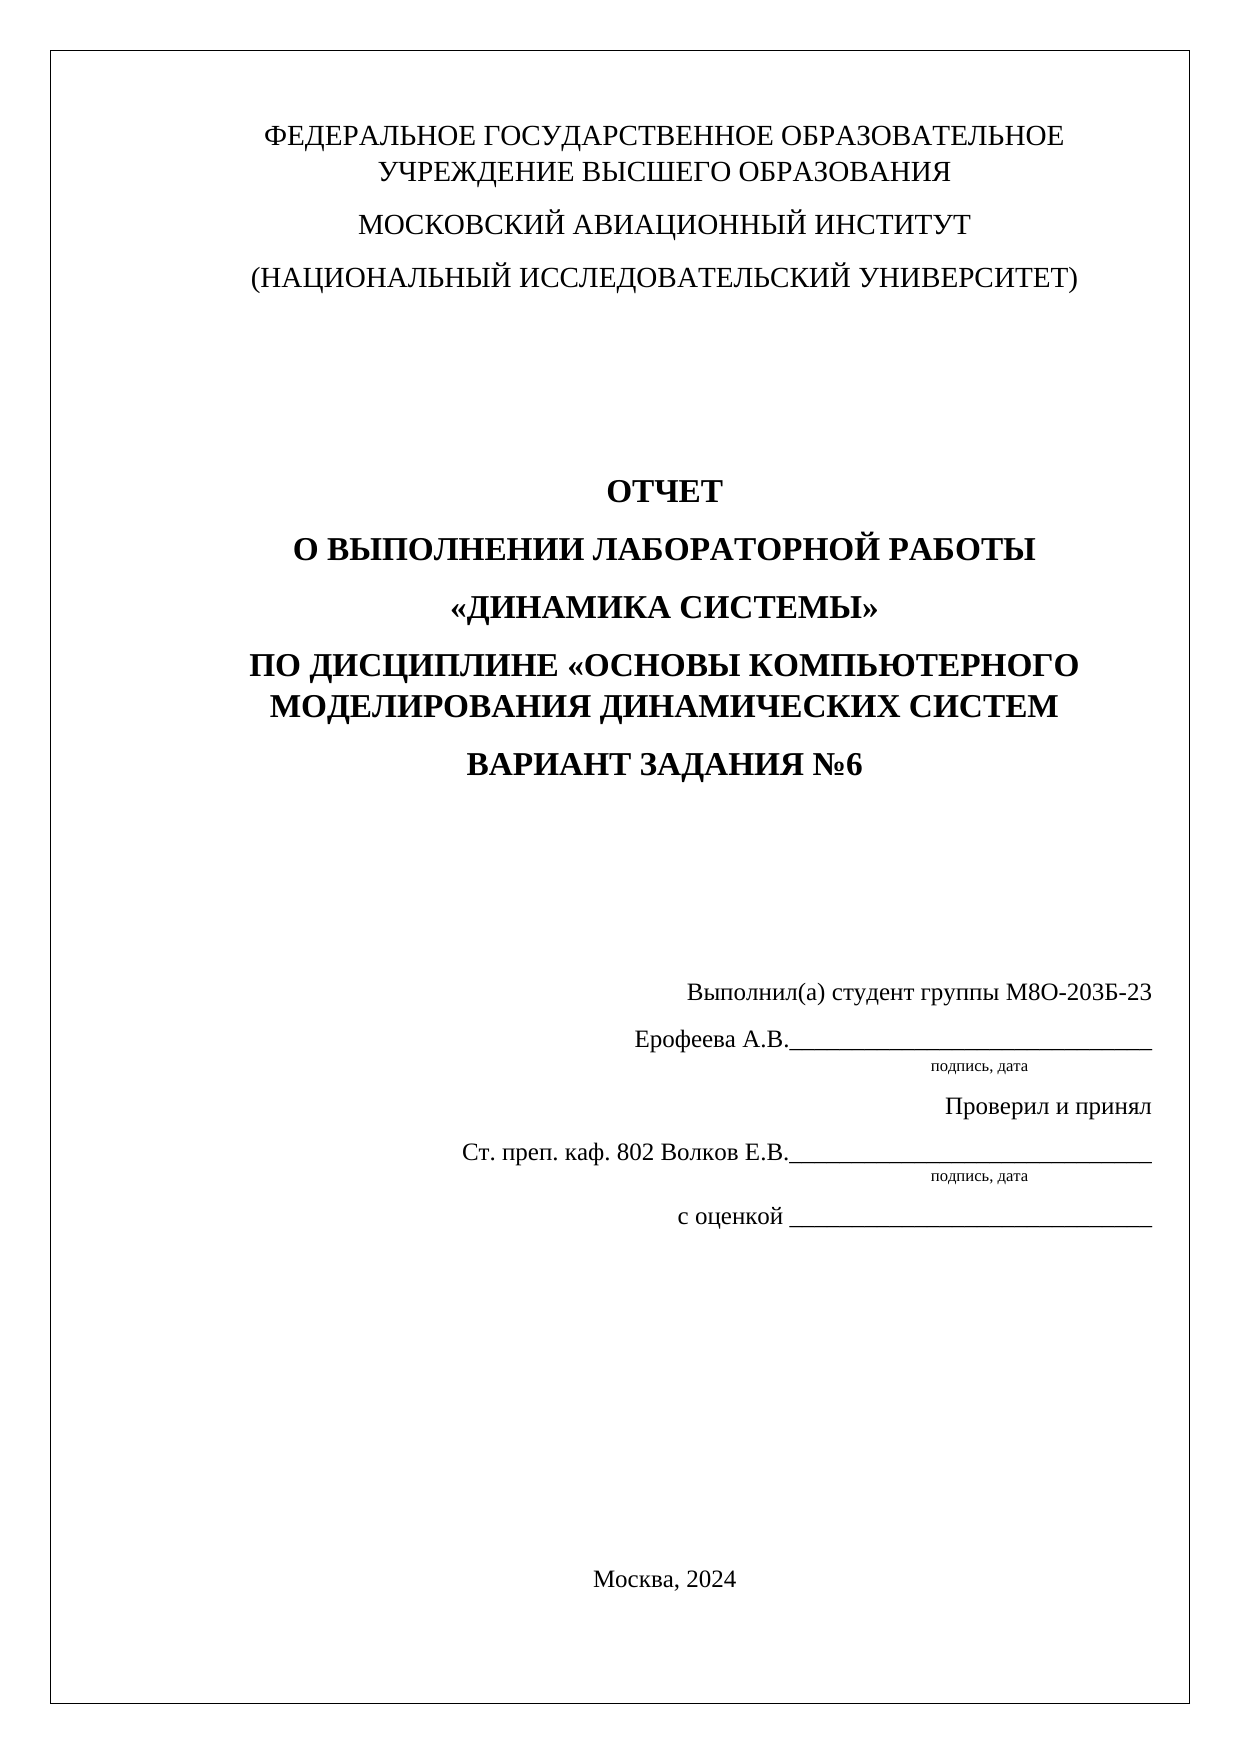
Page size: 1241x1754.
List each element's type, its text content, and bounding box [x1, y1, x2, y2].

text ОТЧЕТ [177, 471, 1152, 509]
text Москва, 2024 [177, 1564, 1152, 1593]
text Ерофеева А.В._____________________________ [177, 1024, 1152, 1053]
text (НАЦИОНАЛЬНЫЙ ИССЛЕДОВАТЕЛЬСКИЙ УНИВЕРСИТЕТ) [177, 260, 1152, 293]
text подпись, дата [177, 1165, 1152, 1184]
text О ВЫПОЛНЕНИИ ЛАБОРАТОРНОЙ РАБОТЫ [177, 529, 1152, 567]
text Ст. преп. каф. 802 Волков Е.В._____________________________ [177, 1137, 1152, 1165]
text подпись, дата [177, 1055, 1152, 1074]
text ФЕДЕРАЛЬНОЕ ГОСУДАРСТВЕННОЕ ОБРАЗОВАТЕЛЬНОЕ УЧРЕЖДЕНИЕ ВЫСШЕГО ОБРАЗОВАНИЯ [177, 118, 1152, 188]
text «ДИНАМИКА СИСТЕМЫ» [177, 587, 1152, 625]
text ПО ДИСЦИПЛИНЕ «ОСНОВЫ КОМПЬЮТЕРНОГО МОДЕЛИРОВАНИЯ ДИНАМИЧЕСКИХ СИСТЕМ [177, 645, 1152, 725]
text МОСКОВСКИЙ АВИАЦИОННЫЙ ИНСТИТУТ [177, 207, 1152, 241]
text Проверил и принял [177, 1091, 1152, 1120]
text ВАРИАНТ ЗАДАНИЯ №6 [177, 744, 1152, 783]
text с оценкой _____________________________ [177, 1201, 1152, 1230]
text Выполнил(а) студент группы M8O-203Б-23 [177, 977, 1152, 1005]
